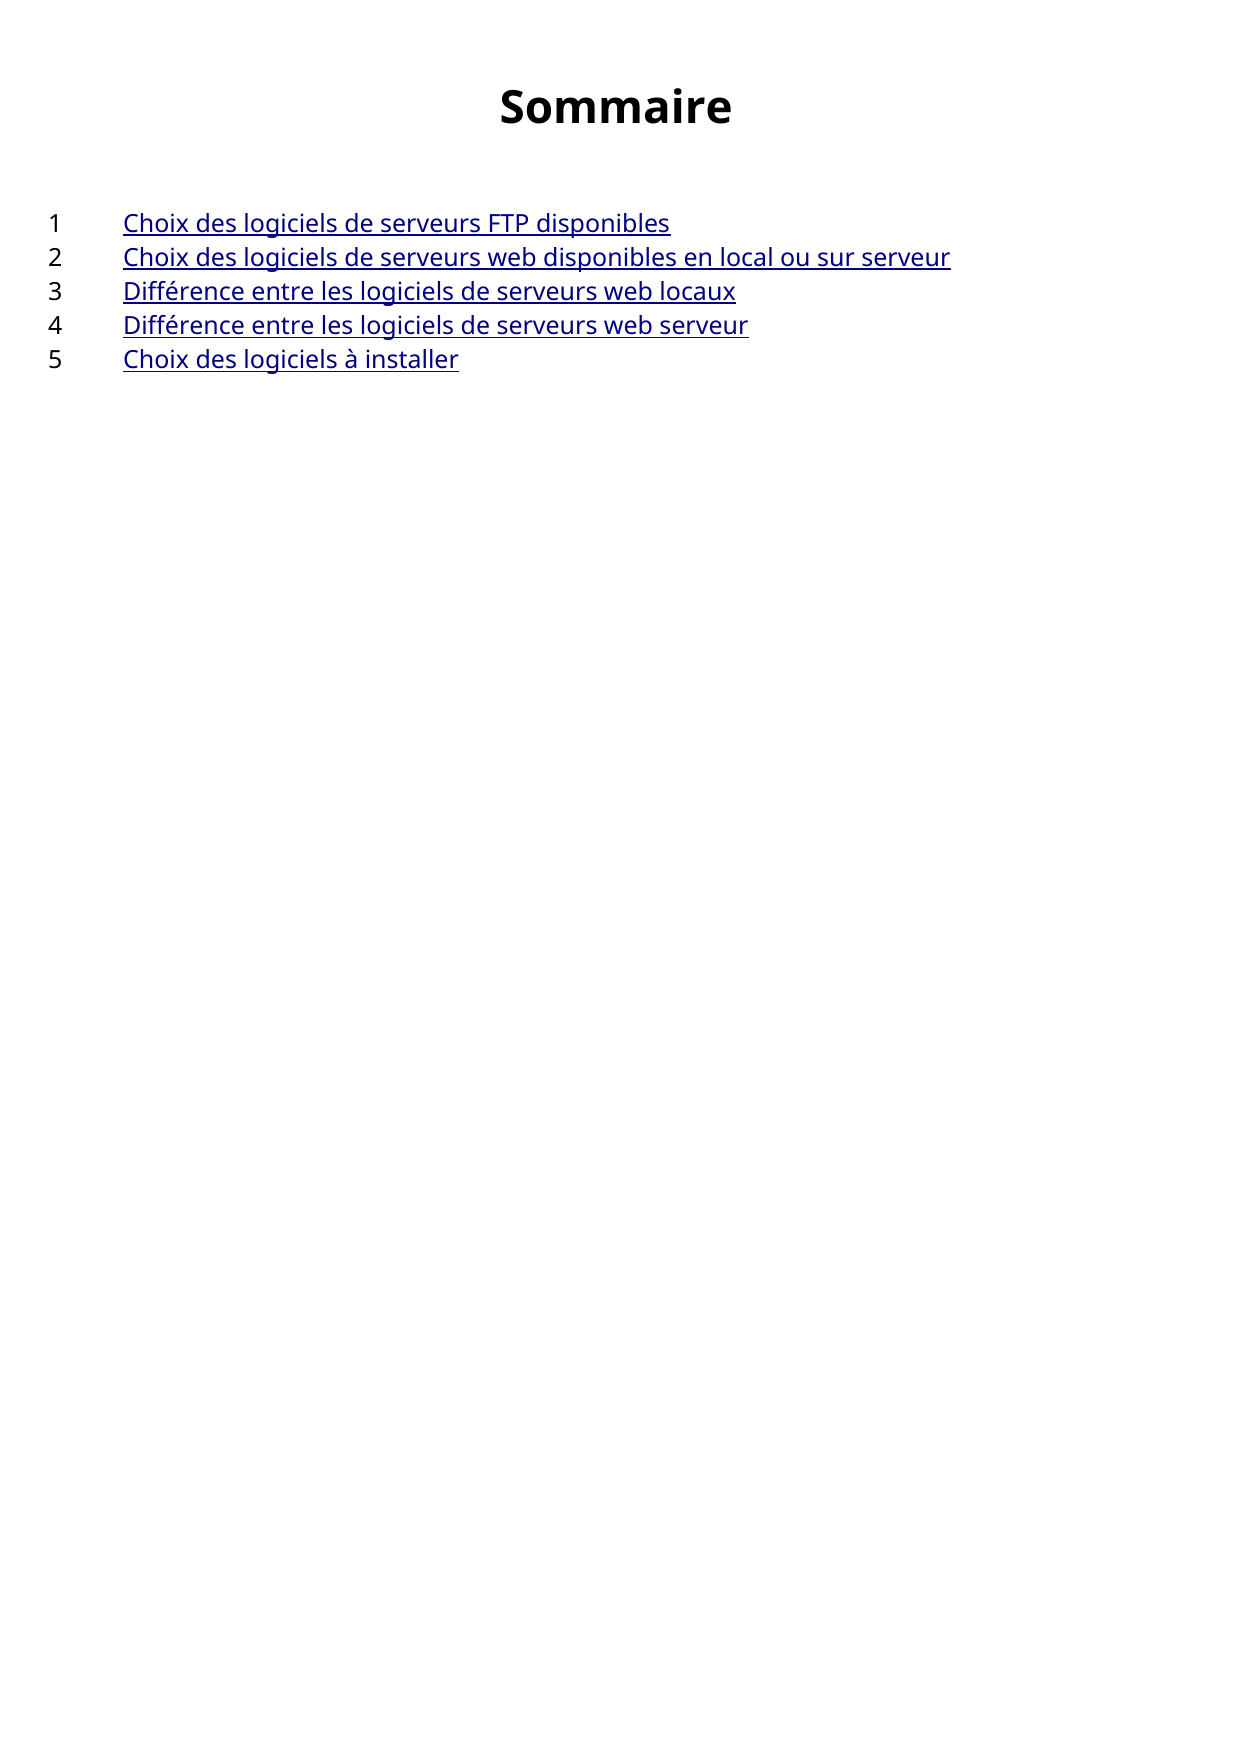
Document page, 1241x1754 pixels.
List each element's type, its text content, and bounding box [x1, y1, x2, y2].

text 1 Choix des logiciels de serveurs FTP disponibles [48, 206, 1184, 239]
text 2 Choix des logiciels de serveurs web disponibles en local ou sur serveur [48, 239, 1184, 274]
text 5 Choix des logiciels à installer [48, 342, 1184, 376]
text 3 Différence entre les logiciels de serveurs web locaux [48, 274, 1184, 308]
text Sommaire [48, 75, 1184, 137]
text 4 Différence entre les logiciels de serveurs web serveur [48, 308, 1184, 342]
